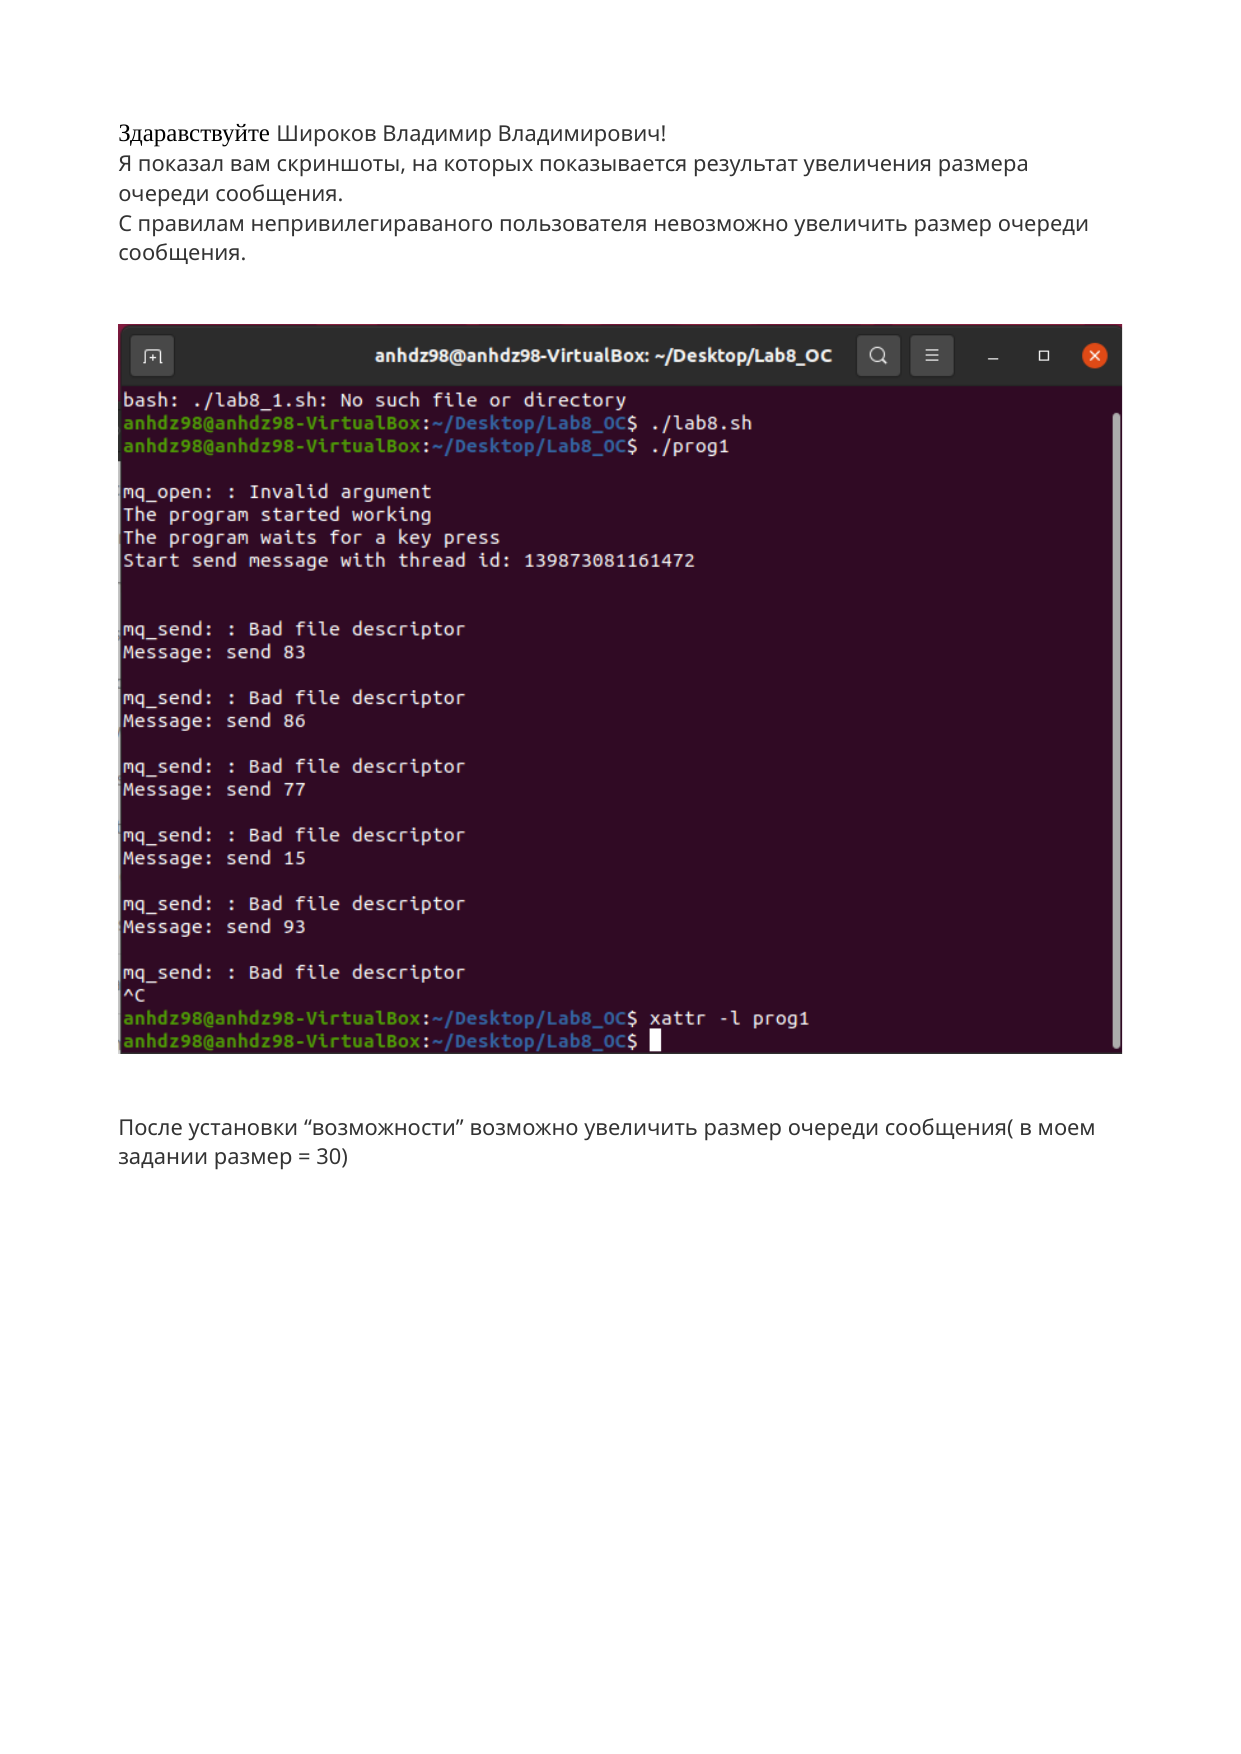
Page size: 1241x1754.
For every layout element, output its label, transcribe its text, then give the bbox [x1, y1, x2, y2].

picture [118, 324, 1123, 1054]
text Здаравствуйте Широков Владимир Владимирович! [118, 118, 1122, 148]
text После установки “возможности” возможно увеличить размер очереди сообщения( в моем задании размер = 30) [118, 1111, 1122, 1171]
text Я показал вам скриншоты, на которых показывается результат увеличения размера очереди сообщения. [118, 148, 1122, 207]
text С правилам непривилегираваного пользователя невозможно увеличить размер очереди сообщения. [118, 207, 1122, 267]
